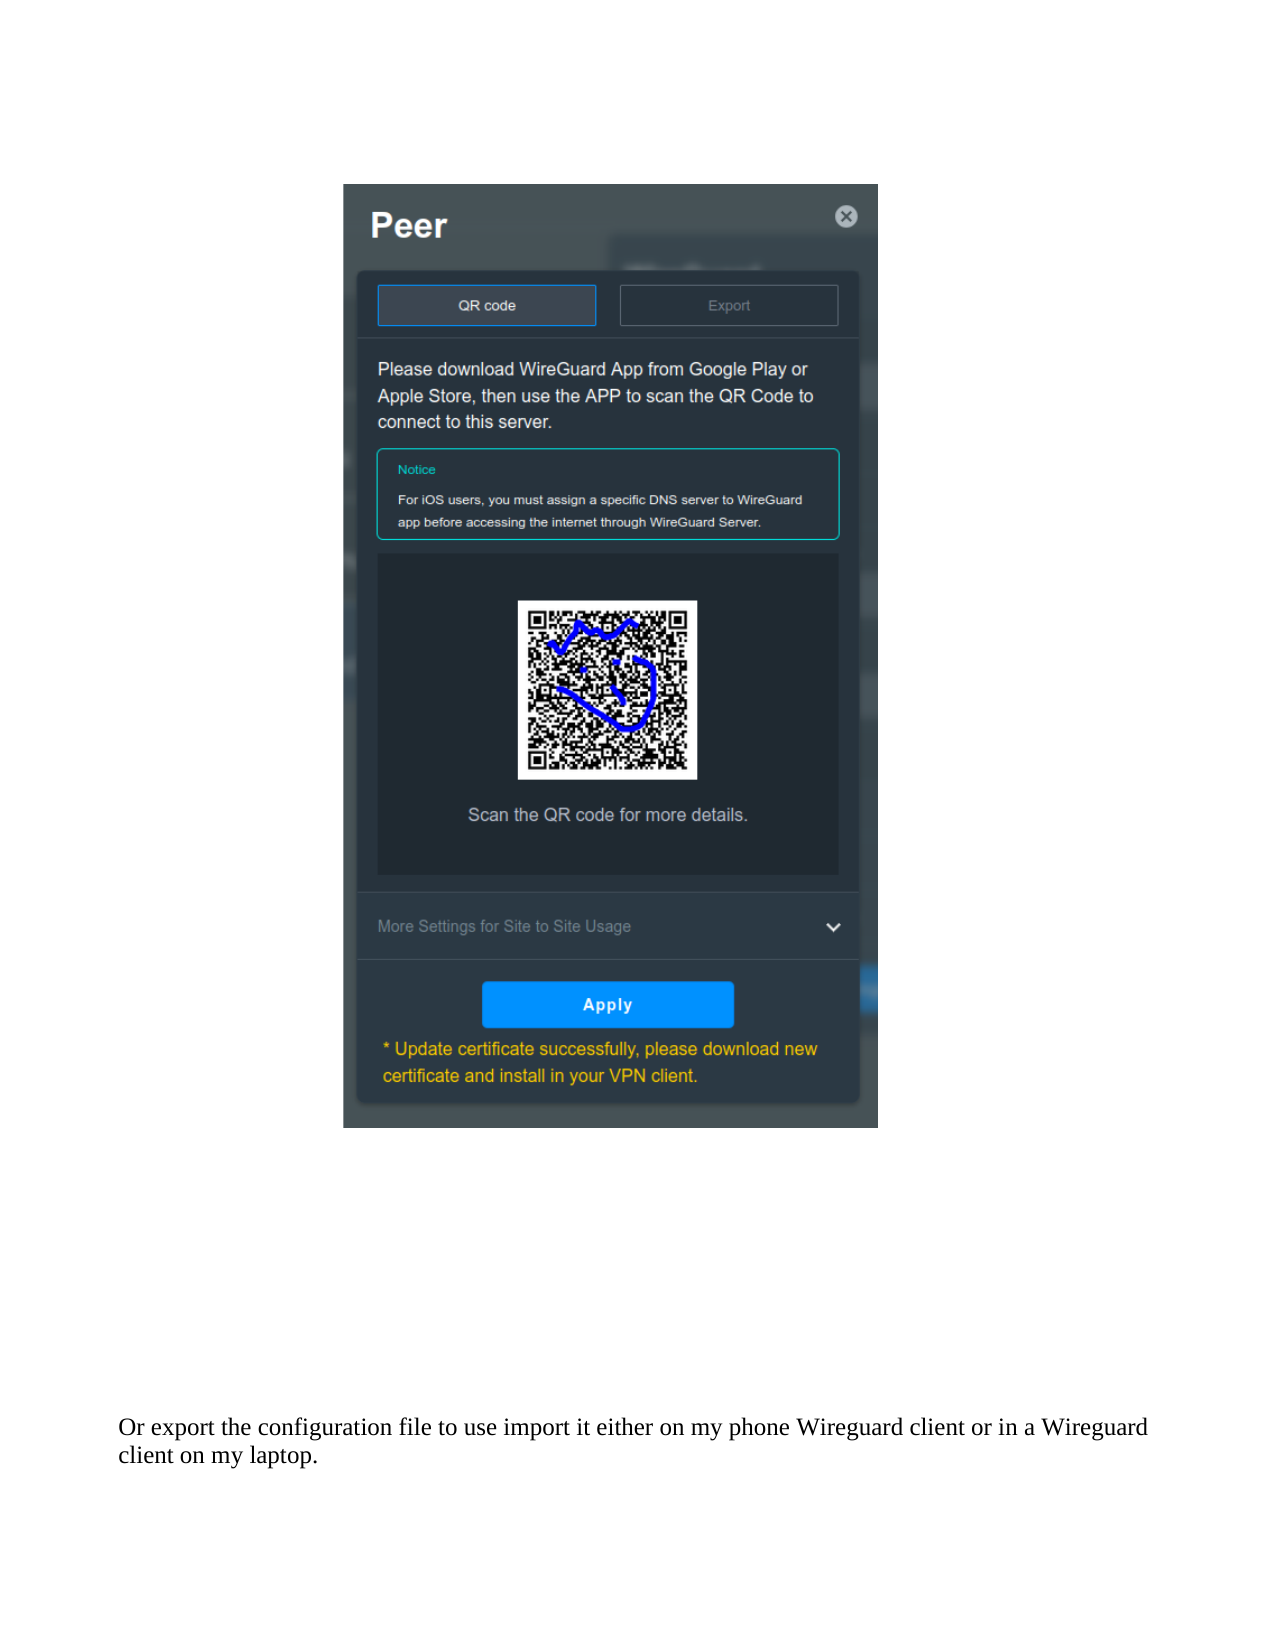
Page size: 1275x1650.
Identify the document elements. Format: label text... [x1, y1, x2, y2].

picture [343, 184, 878, 1128]
text Or export the configuration file to use import it either on my phone Wireguard client or in a Wireguard client on my laptop. [118, 1412, 1157, 1469]
